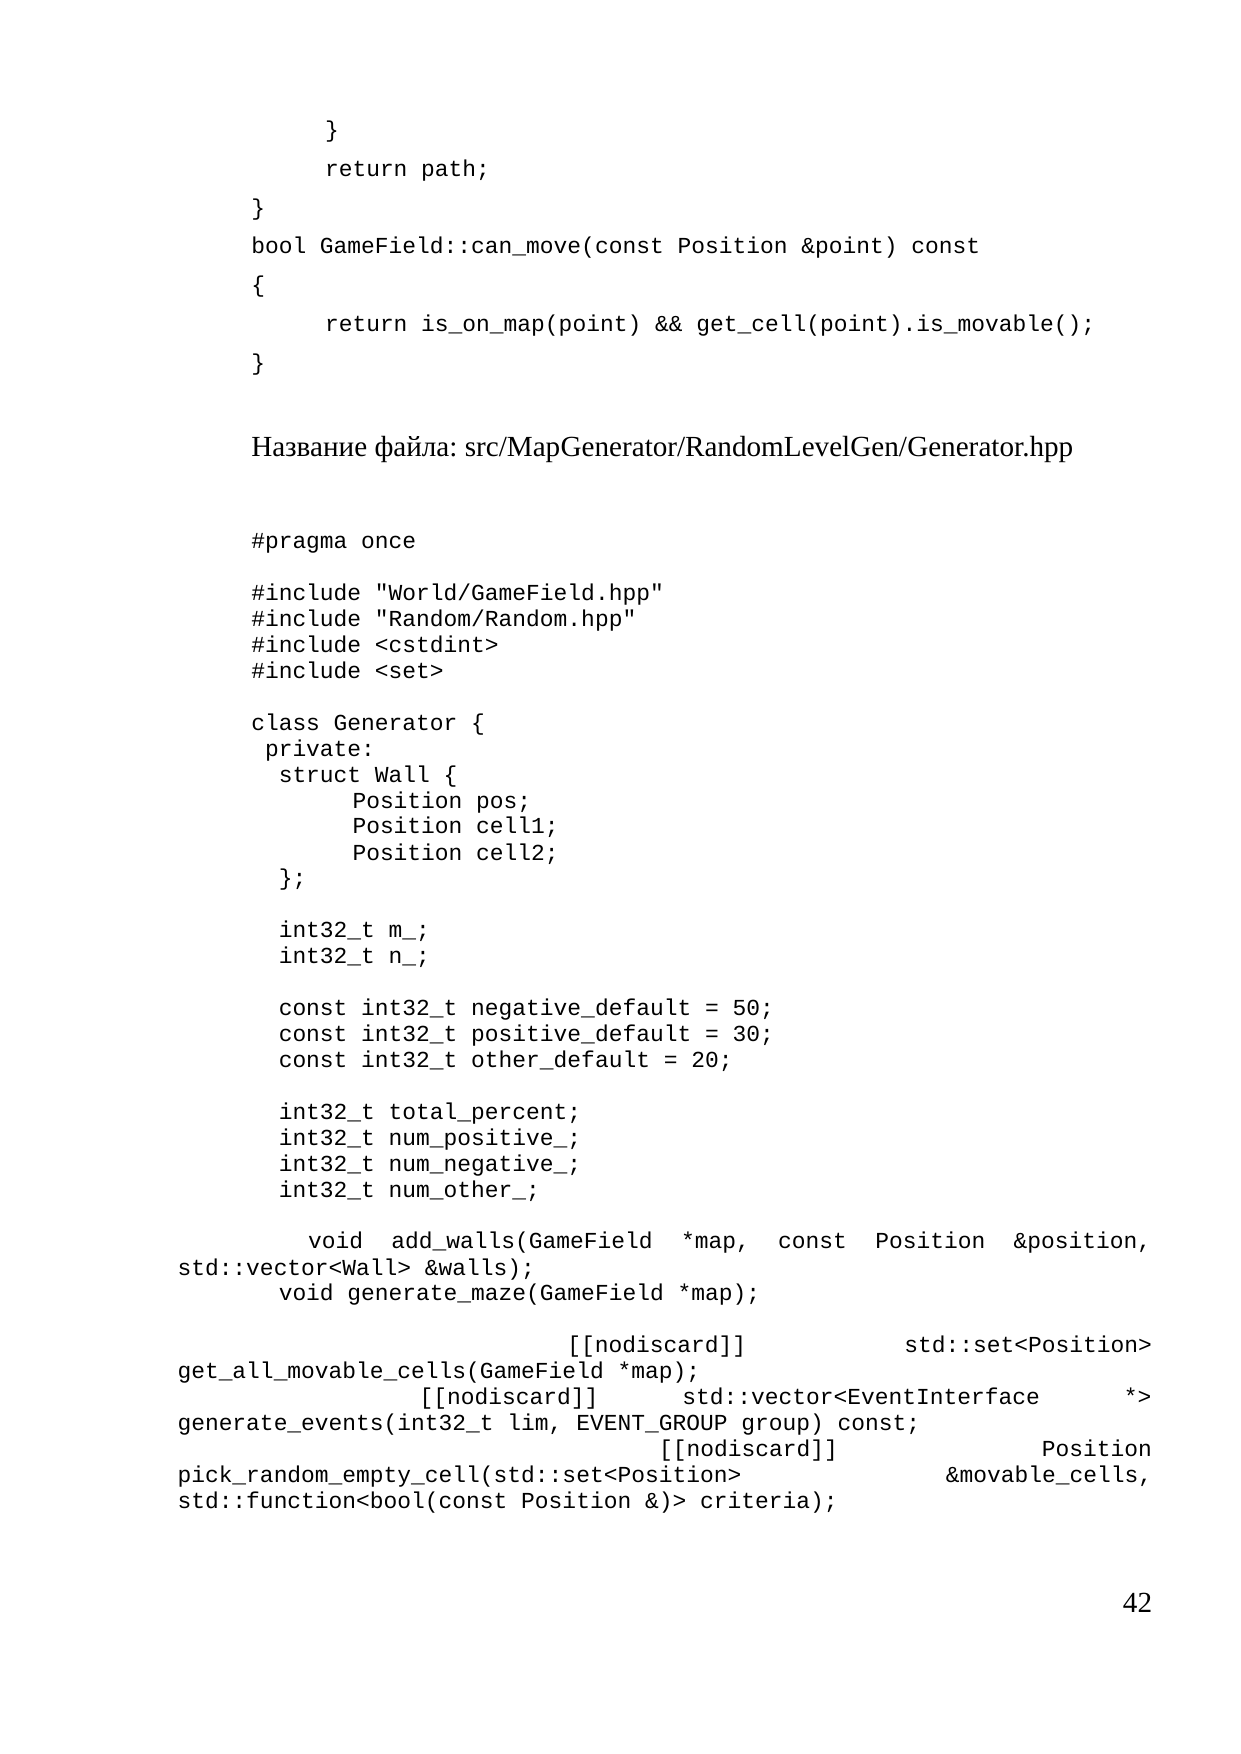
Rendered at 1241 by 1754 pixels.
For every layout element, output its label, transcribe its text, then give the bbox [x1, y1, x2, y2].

text const int32_t negative_default = 50; [177, 996, 1152, 1022]
text Название файла: src/MapGenerator/RandomLevelGen/Generator.hpp [177, 429, 1152, 462]
text return is_on_map(point) && get_cell(point).is_movable(); [177, 312, 1152, 338]
text [[nodiscard]] Position pick_random_empty_cell(std::set<Position> &movable_cells, std::function<bool(const Position &)> criteria); [177, 1437, 1152, 1515]
text int32_t n_; [177, 944, 1152, 971]
text void add_walls(GameField *map, const Position &position, std::vector<Wall> &walls); [177, 1230, 1152, 1282]
text [[nodiscard]] std::set<Position> get_all_movable_cells(GameField *map); [177, 1334, 1152, 1386]
text }; [177, 867, 1152, 893]
text #pragma once [177, 529, 1152, 556]
text } [177, 351, 1152, 377]
text #include "World/GameField.hpp" [177, 581, 1152, 607]
text #include "Random/Random.hpp" [177, 607, 1152, 633]
text int32_t num_positive_; [177, 1126, 1152, 1152]
text private: [177, 737, 1152, 763]
text return path; [177, 157, 1152, 183]
text { [177, 273, 1152, 299]
text int32_t num_negative_; [177, 1152, 1152, 1178]
text #include <cstdint> [177, 633, 1152, 659]
text bool GameField::can_move(const Position &point) const [177, 235, 1152, 261]
text void generate_maze(GameField *map); [177, 1282, 1152, 1308]
text const int32_t positive_default = 30; [177, 1022, 1152, 1048]
text Position cell1; [177, 815, 1152, 841]
text Position cell2; [177, 841, 1152, 867]
text int32_t num_other_; [177, 1178, 1152, 1204]
text } [177, 196, 1152, 222]
text class Generator { [177, 711, 1152, 737]
text #include <set> [177, 659, 1152, 685]
text } [177, 118, 1152, 144]
text Position pos; [177, 789, 1152, 815]
text struct Wall { [177, 763, 1152, 789]
text int32_t m_; [177, 919, 1152, 944]
text int32_t total_percent; [177, 1100, 1152, 1126]
text [[nodiscard]] std::vector<EventInterface *> generate_events(int32_t lim, EVENT_GROUP group) const; [177, 1386, 1152, 1437]
text const int32_t other_default = 20; [177, 1048, 1152, 1074]
